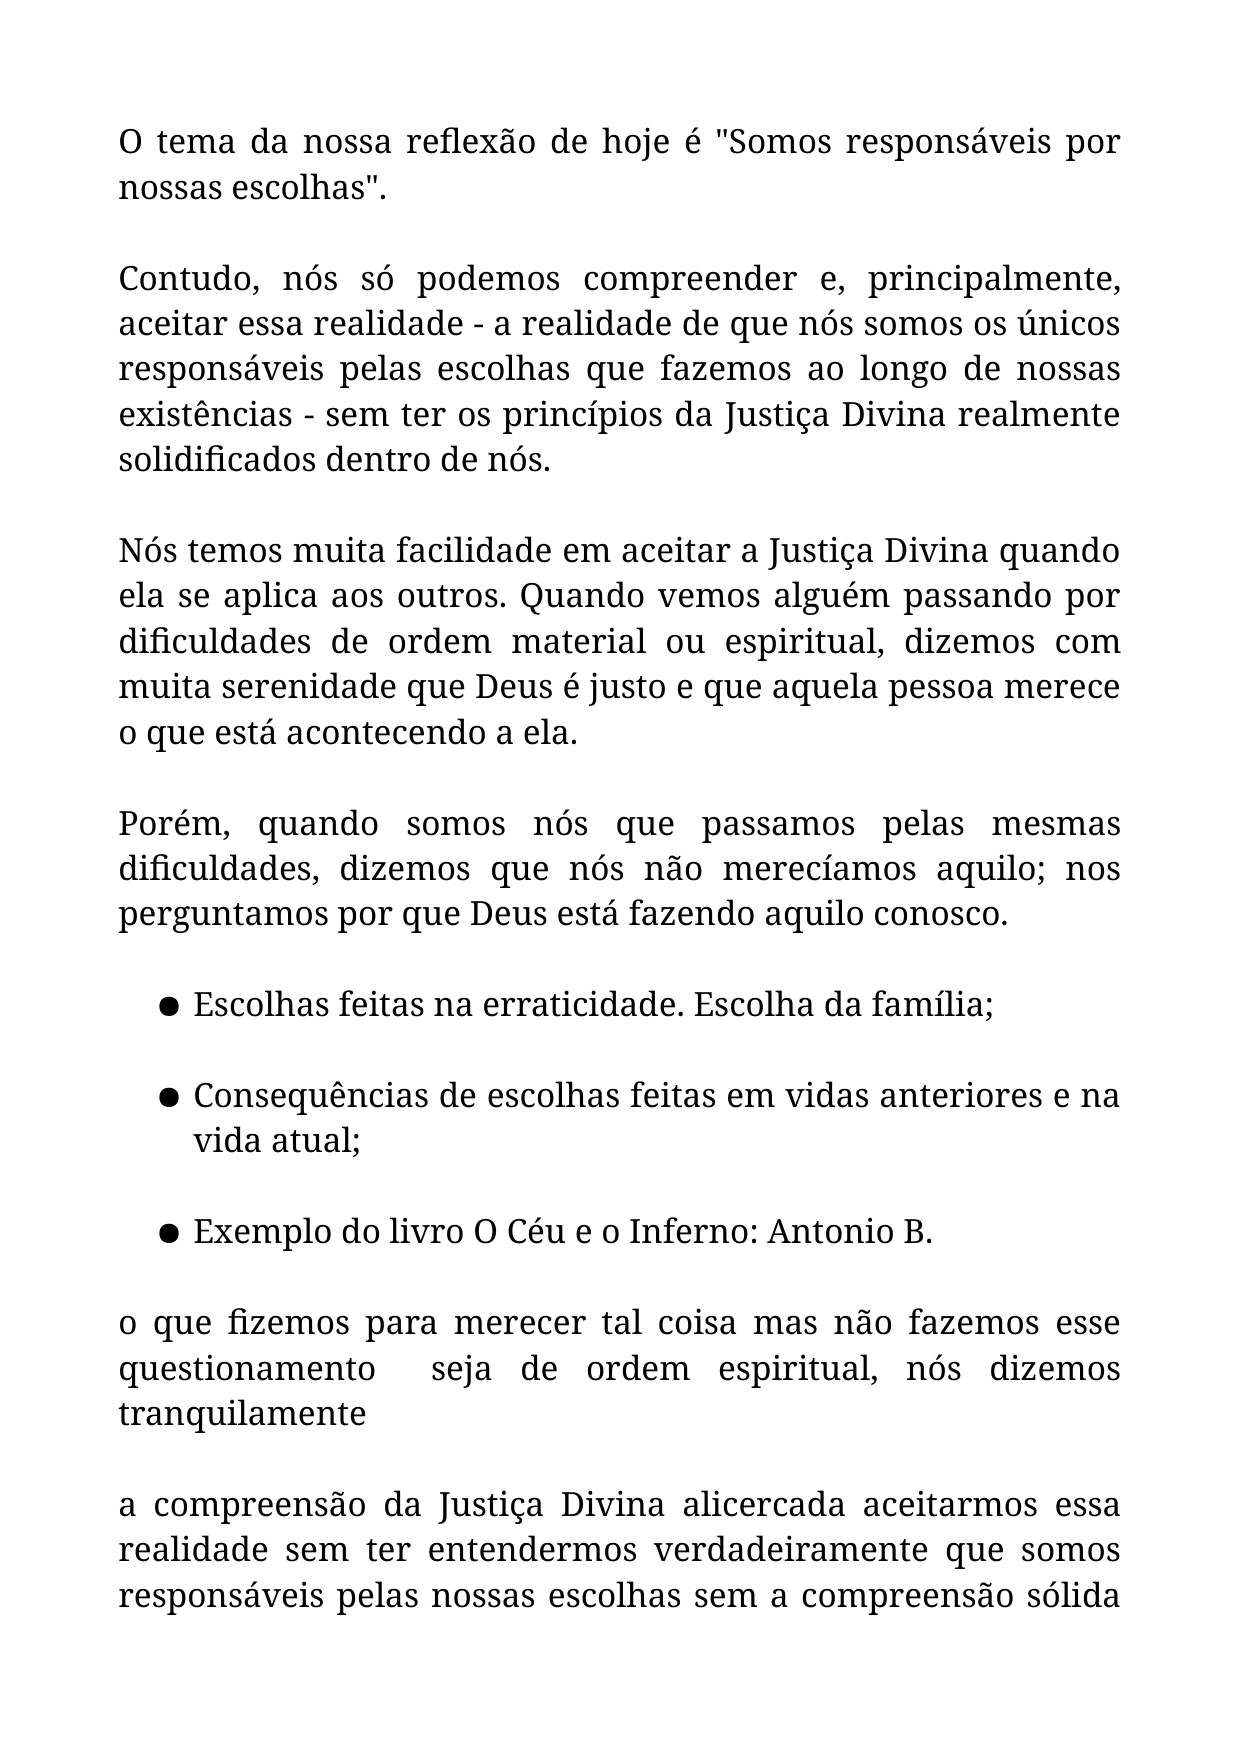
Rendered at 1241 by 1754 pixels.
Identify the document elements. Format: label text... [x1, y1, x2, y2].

list Exemplo do livro O Céu e o Inferno: Antonio B. [156, 1208, 1122, 1253]
text o que fizemos para merecer tal coisa mas não fazemos esse questionamento seja de ordem espiritual, nós dizemos tranquilamente [118, 1299, 1122, 1435]
text a compreensão da Justiça Divina alicercada aceitarmos essa realidade sem ter entendermos verdadeiramente que somos responsáveis pelas nossas escolhas sem a compreensão sólida [118, 1481, 1122, 1617]
text O tema da nossa reflexão de hoje é "Somos responsáveis por nossas escolhas". [118, 118, 1122, 209]
text Nós temos muita facilidade em aceitar a Justiça Divina quando ela se aplica aos outros. Quando vemos alguém passando por dificuldades de ordem material ou espiritual, dizemos com muita serenidade que Deus é justo e que aquela pessoa merece o que está acontecendo a ela. [118, 527, 1122, 754]
list Escolhas feitas na erraticidade. Escolha da família; [156, 981, 1122, 1026]
text Porém, quando somos nós que passamos pelas mesmas dificuldades, dizemos que nós não merecíamos aquilo; nos perguntamos por que Deus está fazendo aquilo conosco. [118, 799, 1122, 936]
text Contudo, nós só podemos compreender e, principalmente, aceitar essa realidade - a realidade de que nós somos os únicos responsáveis pelas escolhas que fazemos ao longo de nossas existências - sem ter os princípios da Justiça Divina realmente solidificados dentro de nós. [118, 254, 1122, 481]
list Consequências de escolhas feitas em vidas anteriores e na vida atual; [156, 1072, 1122, 1163]
